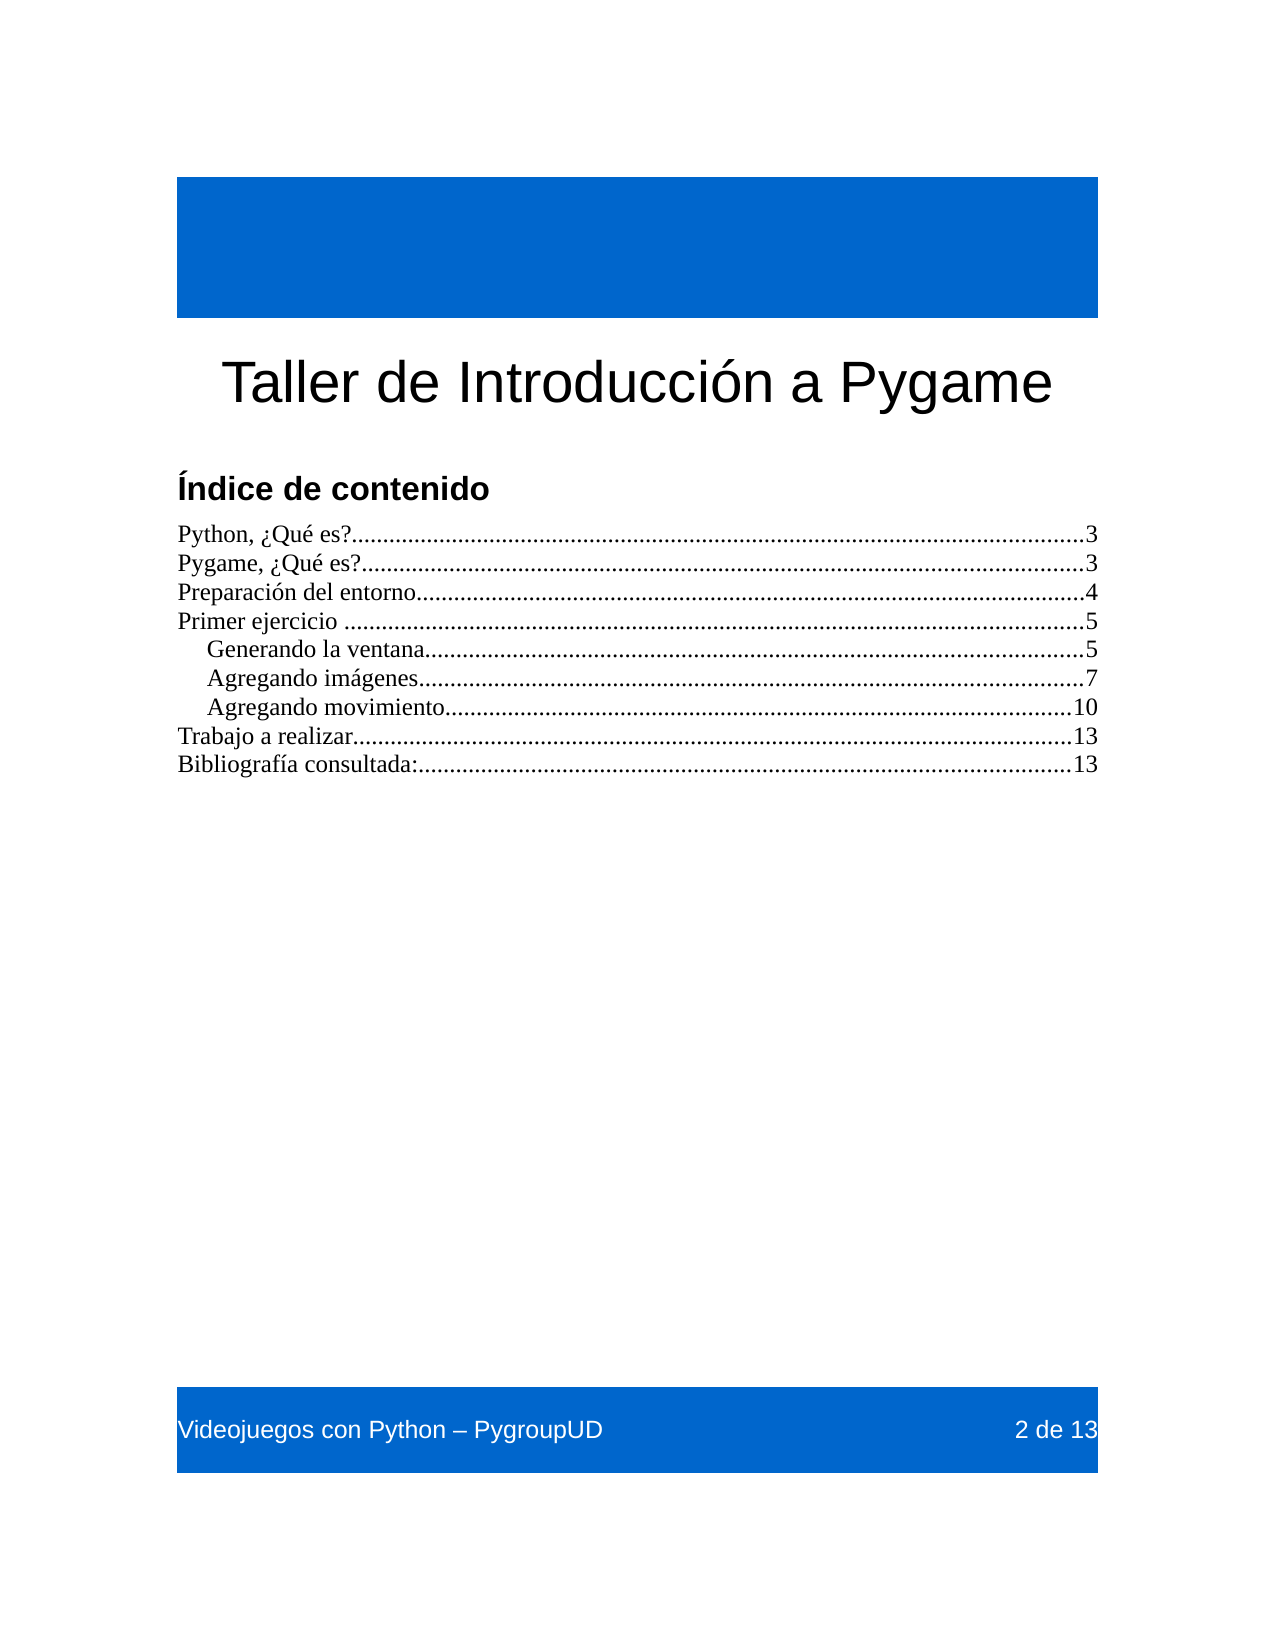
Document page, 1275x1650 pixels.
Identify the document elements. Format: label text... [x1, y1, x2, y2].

text Agregando imágenes 7 [207, 663, 1098, 692]
text Agregando movimiento 10 [207, 692, 1098, 721]
text Trabajo a realizar 13 [177, 721, 1098, 749]
text Primer ejercicio 5 [177, 606, 1098, 634]
text Pygame, ¿Qué es? 3 [177, 548, 1098, 577]
text Generando la ventana 5 [207, 634, 1098, 663]
text Python, ¿Qué es? 3 [177, 519, 1098, 548]
text Preparación del entorno 4 [177, 577, 1098, 606]
text Taller de Introducción a Pygame [177, 348, 1098, 415]
text Bibliografía consultada: 13 [177, 749, 1098, 778]
subtitle Índice de contenido [177, 468, 1098, 507]
